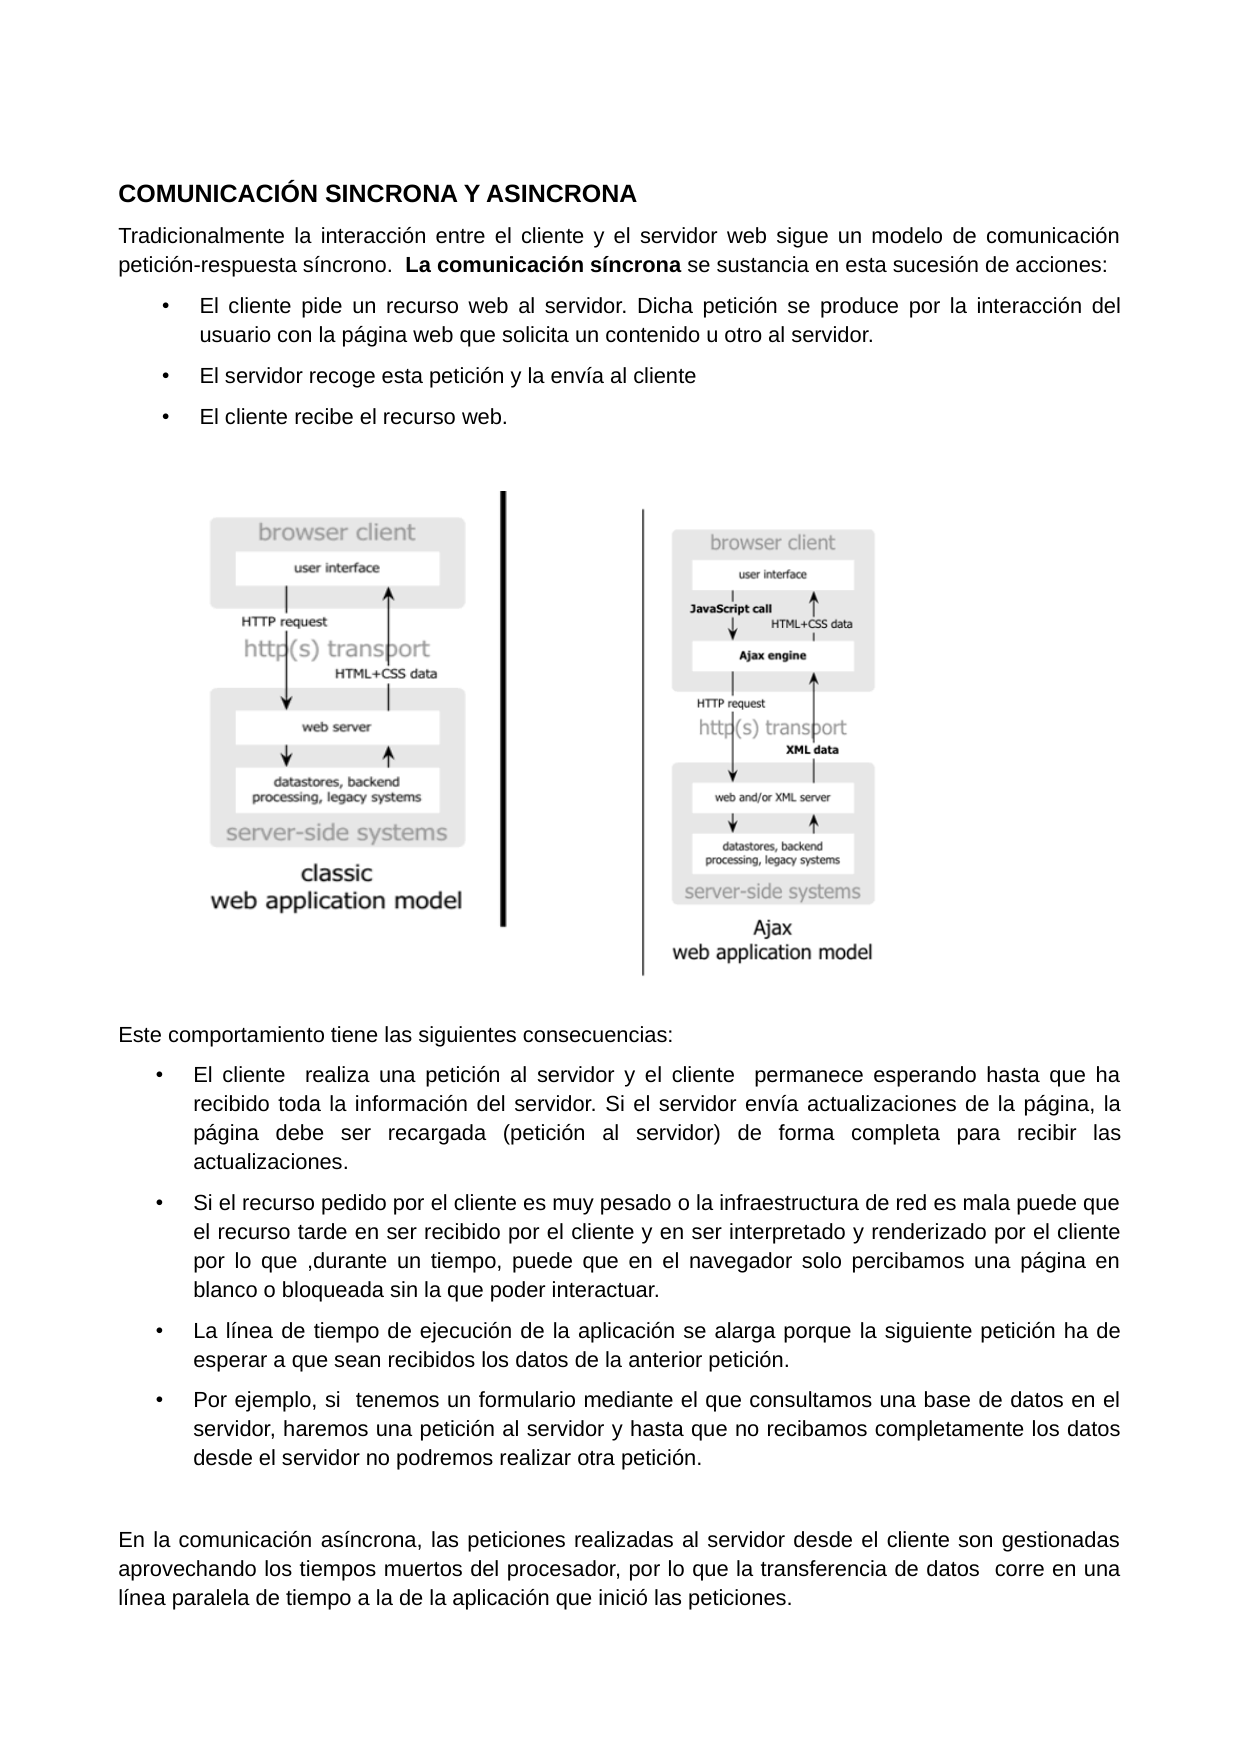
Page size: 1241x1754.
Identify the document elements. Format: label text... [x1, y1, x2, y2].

text Este comportamiento tiene las siguientes consecuencias: [118, 1022, 1122, 1047]
list El cliente realiza una petición al servidor y el cliente permanece esperando hasta que ha recibido toda la información del servidor. Si el servidor envía actualizaciones de la página, la página debe ser recargada (petición al servidor) de forma completa para recibir las actualizaciones. [156, 1062, 1122, 1174]
text En la comunicación asíncrona, las peticiones realizadas al servidor desde el cliente son gestionadas aprovechando los tiempos muertos del procesador, por lo que la transferencia de datos corre en una línea paralela de tiempo a la de la aplicación que inició las peticiones. [118, 1527, 1122, 1610]
list La línea de tiempo de ejecución de la aplicación se alarga porque la siguiente petición ha de esperar a que sean recibidos los datos de la anterior petición. [156, 1318, 1122, 1372]
picture [183, 491, 509, 933]
list Si el recurso pedido por el cliente es muy pesado o la infraestructura de red es mala puede que el recurso tarde en ser recibido por el cliente y en ser interpretado y renderizado por el cliente por lo que ,durante un tiempo, puede que en el navegador solo percibamos una página en blanco o bloqueada sin la que poder interactuar. [156, 1190, 1122, 1302]
list El servidor recoge esta petición y la envía al cliente [162, 363, 1122, 388]
text COMUNICACIÓN SINCRONA Y ASINCRONA [118, 179, 1122, 207]
picture [642, 503, 886, 981]
list Por ejemplo, si tenemos un formulario mediante el que consultamos una base de datos en el servidor, haremos una petición al servidor y hasta que no recibamos completamente los datos desde el servidor no podremos realizar otra petición. [156, 1387, 1122, 1470]
list El cliente recibe el recurso web. [162, 403, 1122, 429]
list El cliente pide un recurso web al servidor. Dicha petición se produce por la interacción del usuario con la página web que solicita un contenido u otro al servidor. [162, 293, 1122, 347]
text Tradicionalmente la interacción entre el cliente y el servidor web sigue un modelo de comunicación petición-respuesta síncrono. La comunicación síncrona se sustancia en esta sucesión de acciones: [118, 223, 1122, 278]
